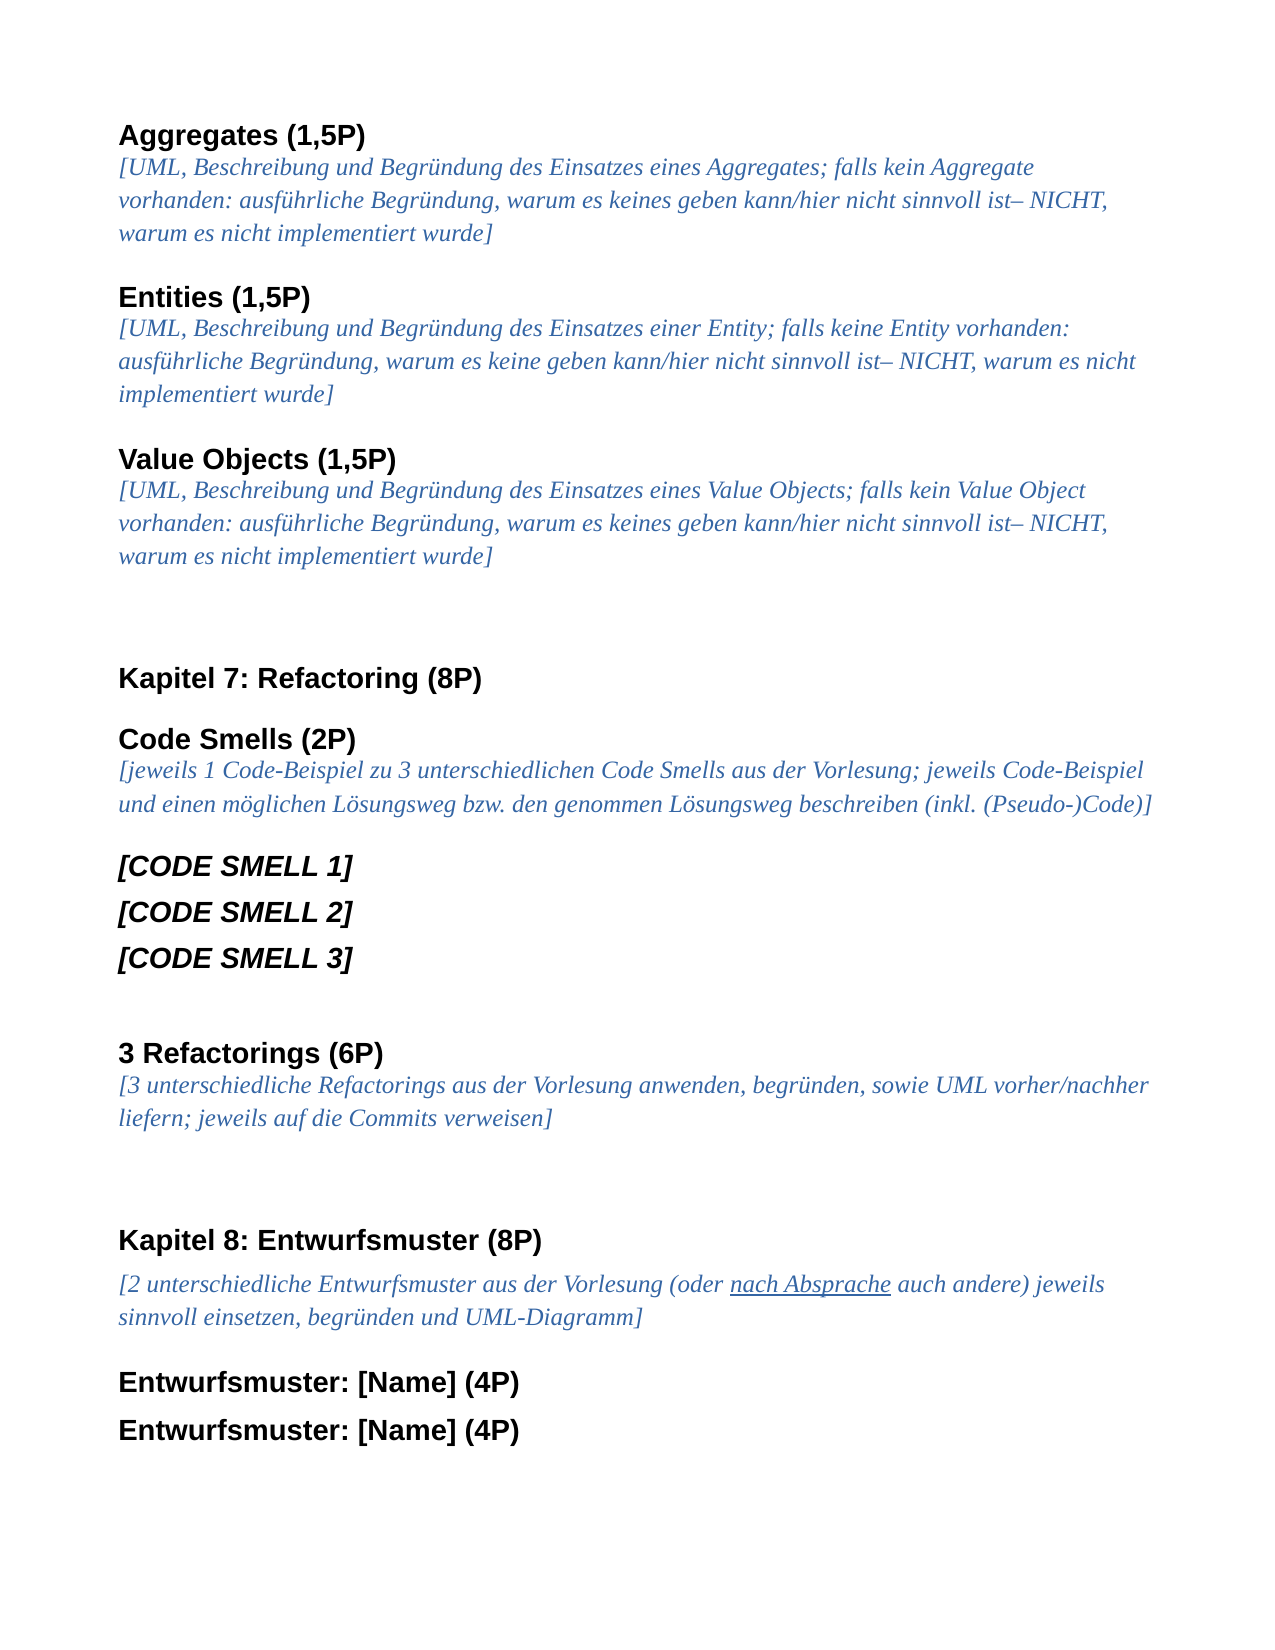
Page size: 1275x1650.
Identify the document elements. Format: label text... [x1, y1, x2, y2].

text [3 unterschiedliche Refactorings aus der Vorlesung anwenden, begründen, sowie UML vorher/nachher liefern; jeweils auf die Commits verweisen] [118, 1070, 1157, 1132]
text [jeweils 1 Code-Beispiel zu 3 unterschiedlichen Code Smells aus der Vorlesung; jeweils Code-Beispiel und einen möglichen Lösungsweg bzw. den genommen Lösungsweg beschreiben (inkl. (Pseudo-)Code)] [118, 756, 1157, 817]
subtitle Kapitel 7: Refactoring (8P) [118, 661, 1157, 695]
subtitle Code Smells (2P) [118, 722, 1157, 756]
text [UML, Beschreibung und Begründung des Einsatzes eines Aggregates; falls kein Aggregate vorhanden: ausführliche Begründung, warum es keines geben kann/hier nicht sinnvoll ist– NICHT, warum es nicht implementiert wurde] [118, 152, 1157, 246]
text [UML, Beschreibung und Begründung des Einsatzes eines Value Objects; falls kein Value Object vorhanden: ausführliche Begründung, warum es keines geben kann/hier nicht sinnvoll ist– NICHT, warum es nicht implementiert wurde] [118, 475, 1157, 570]
subtitle 3 Refactorings (6P) [118, 1037, 1157, 1070]
subtitle Entwurfsmuster: [Name] (4P) [118, 1364, 1157, 1398]
subtitle Kapitel 8: Entwurfsmuster (8P) [118, 1223, 1157, 1257]
subtitle [CODE SMELL 3] [118, 941, 1157, 974]
subtitle Value Objects (1,5P) [118, 442, 1157, 475]
text [2 unterschiedliche Entwurfsmuster aus der Vorlesung (oder nach Absprache auch andere) jeweils sinnvoll einsetzen, begründen und UML-Diagramm] [118, 1269, 1157, 1331]
text [UML, Beschreibung und Begründung des Einsatzes einer Entity; falls keine Entity vorhanden: ausführliche Begründung, warum es keine geben kann/hier nicht sinnvoll ist– NICHT, warum es nicht implementiert wurde] [118, 313, 1157, 408]
subtitle [CODE SMELL 1] [118, 849, 1157, 882]
subtitle [CODE SMELL 2] [118, 895, 1157, 928]
subtitle Entwurfsmuster: [Name] (4P) [118, 1413, 1157, 1446]
subtitle Entities (1,5P) [118, 280, 1157, 313]
subtitle Aggregates (1,5P) [118, 118, 1157, 152]
